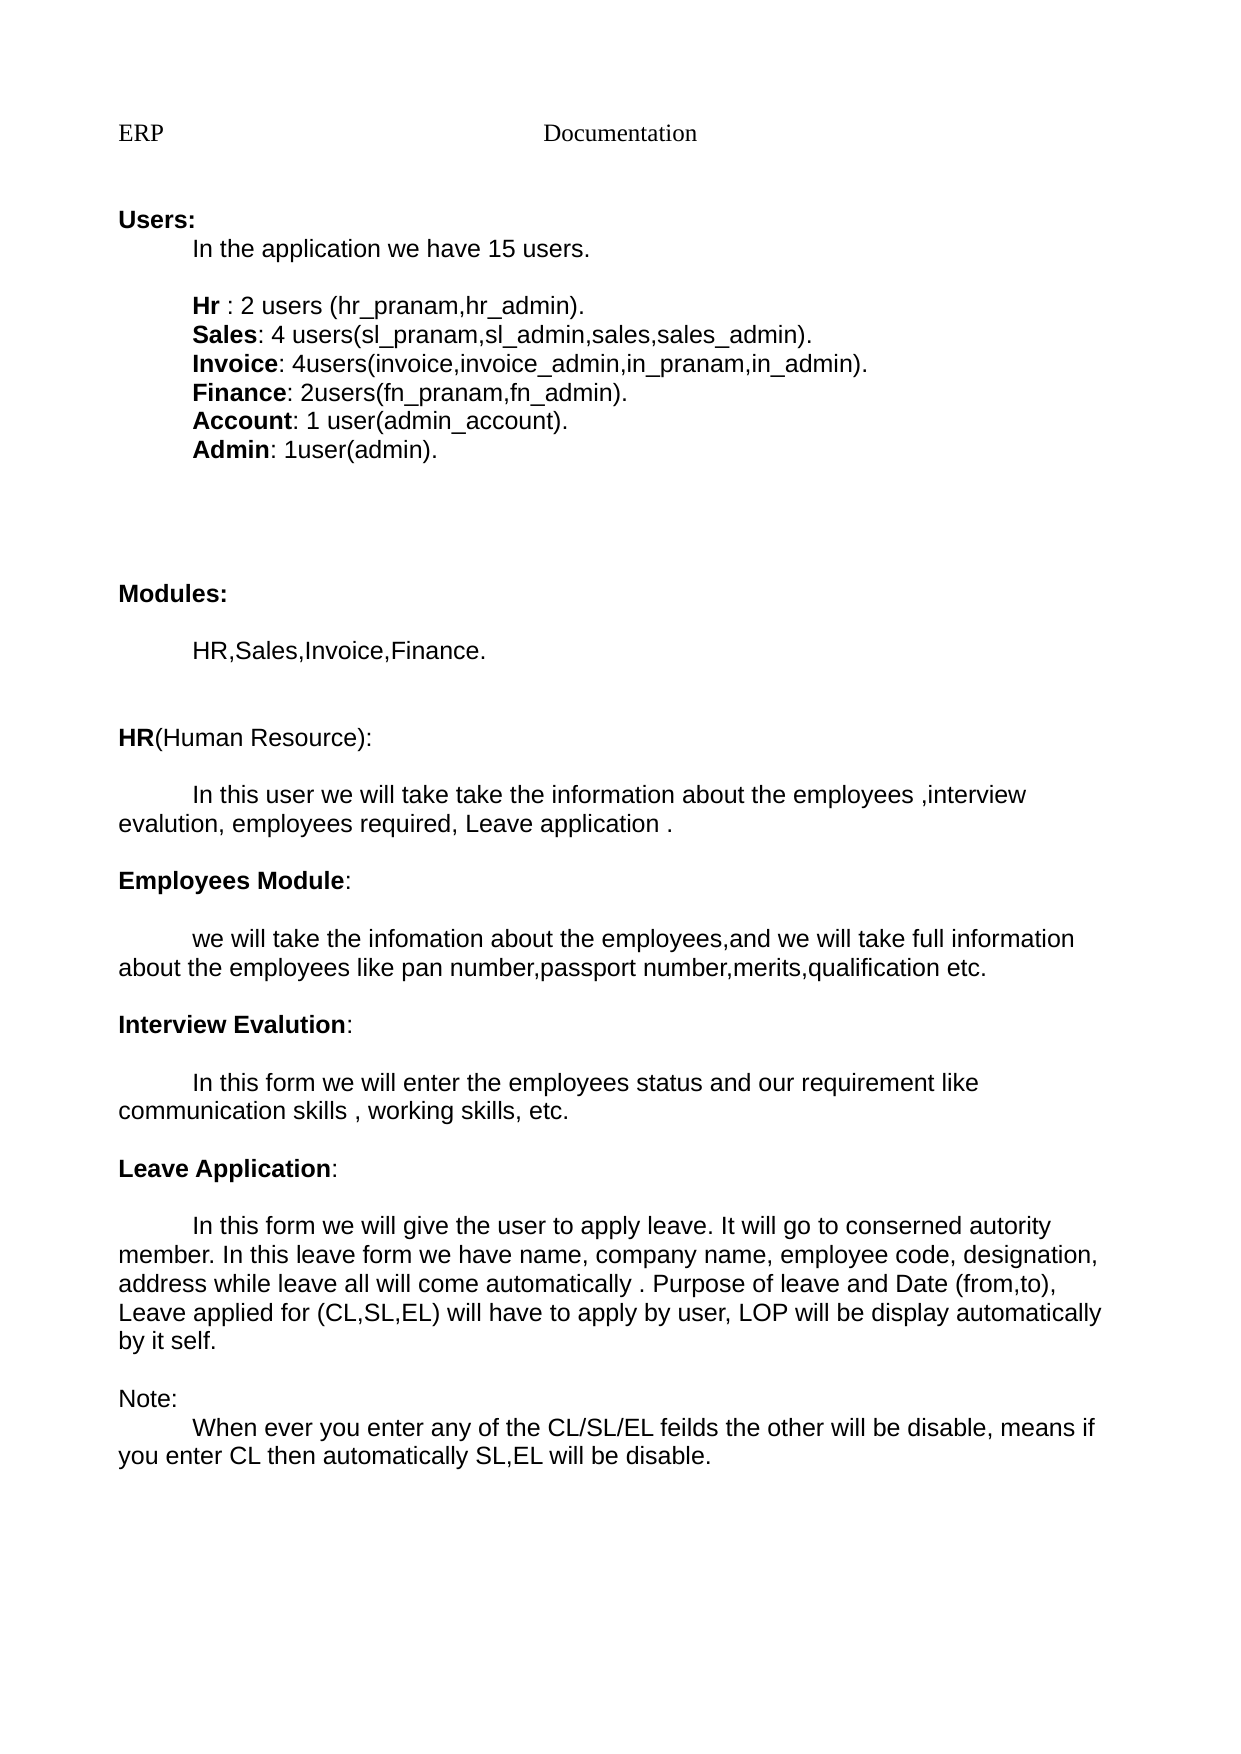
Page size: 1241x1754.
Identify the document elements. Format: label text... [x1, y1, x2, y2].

text In this user we will take take the information about the employees ,interview evalution, employees required, Leave application . [118, 780, 1122, 838]
text Interview Evalution: [118, 1010, 1122, 1039]
text we will take the infomation about the employees,and we will take full information about the employees like pan number,passport number,merits,qualification etc. [118, 924, 1122, 981]
text When ever you enter any of the CL/SL/EL feilds the other will be disable, means if you enter CL then automatically SL,EL will be disable. [118, 1413, 1122, 1470]
text In the application we have 15 users. [118, 234, 1122, 263]
text Sales: 4 users(sl_pranam,sl_admin,sales,sales_admin). [118, 320, 1122, 349]
text Account: 1 user(admin_account). [118, 406, 1122, 435]
text In this form we will give the user to apply leave. It will go to conserned autority member. In this leave form we have name, company name, employee code, designation, address while leave all will come automatically . Purpose of leave and Date (from,to), Leave applied for (CL,SL,EL) will have to apply by user, LOP will be display automatically by it self. [118, 1211, 1122, 1355]
text Finance: 2users(fn_pranam,fn_admin). [118, 378, 1122, 406]
text Admin: 1user(admin). [118, 435, 1122, 464]
text Leave Application: [118, 1154, 1122, 1183]
text Note: [118, 1384, 1122, 1413]
text Employees Module: [118, 866, 1122, 895]
text HR,Sales,Invoice,Finance. [118, 636, 1122, 665]
text Users: [118, 205, 1122, 234]
text In this form we will enter the employees status and our requirement like communication skills , working skills, etc. [118, 1068, 1122, 1125]
text Invoice: 4users(invoice,invoice_admin,in_pranam,in_admin). [118, 349, 1122, 378]
text Modules: [118, 579, 1122, 608]
text HR(Human Resource): [118, 723, 1122, 751]
text Hr : 2 users (hr_pranam,hr_admin). [118, 291, 1122, 320]
